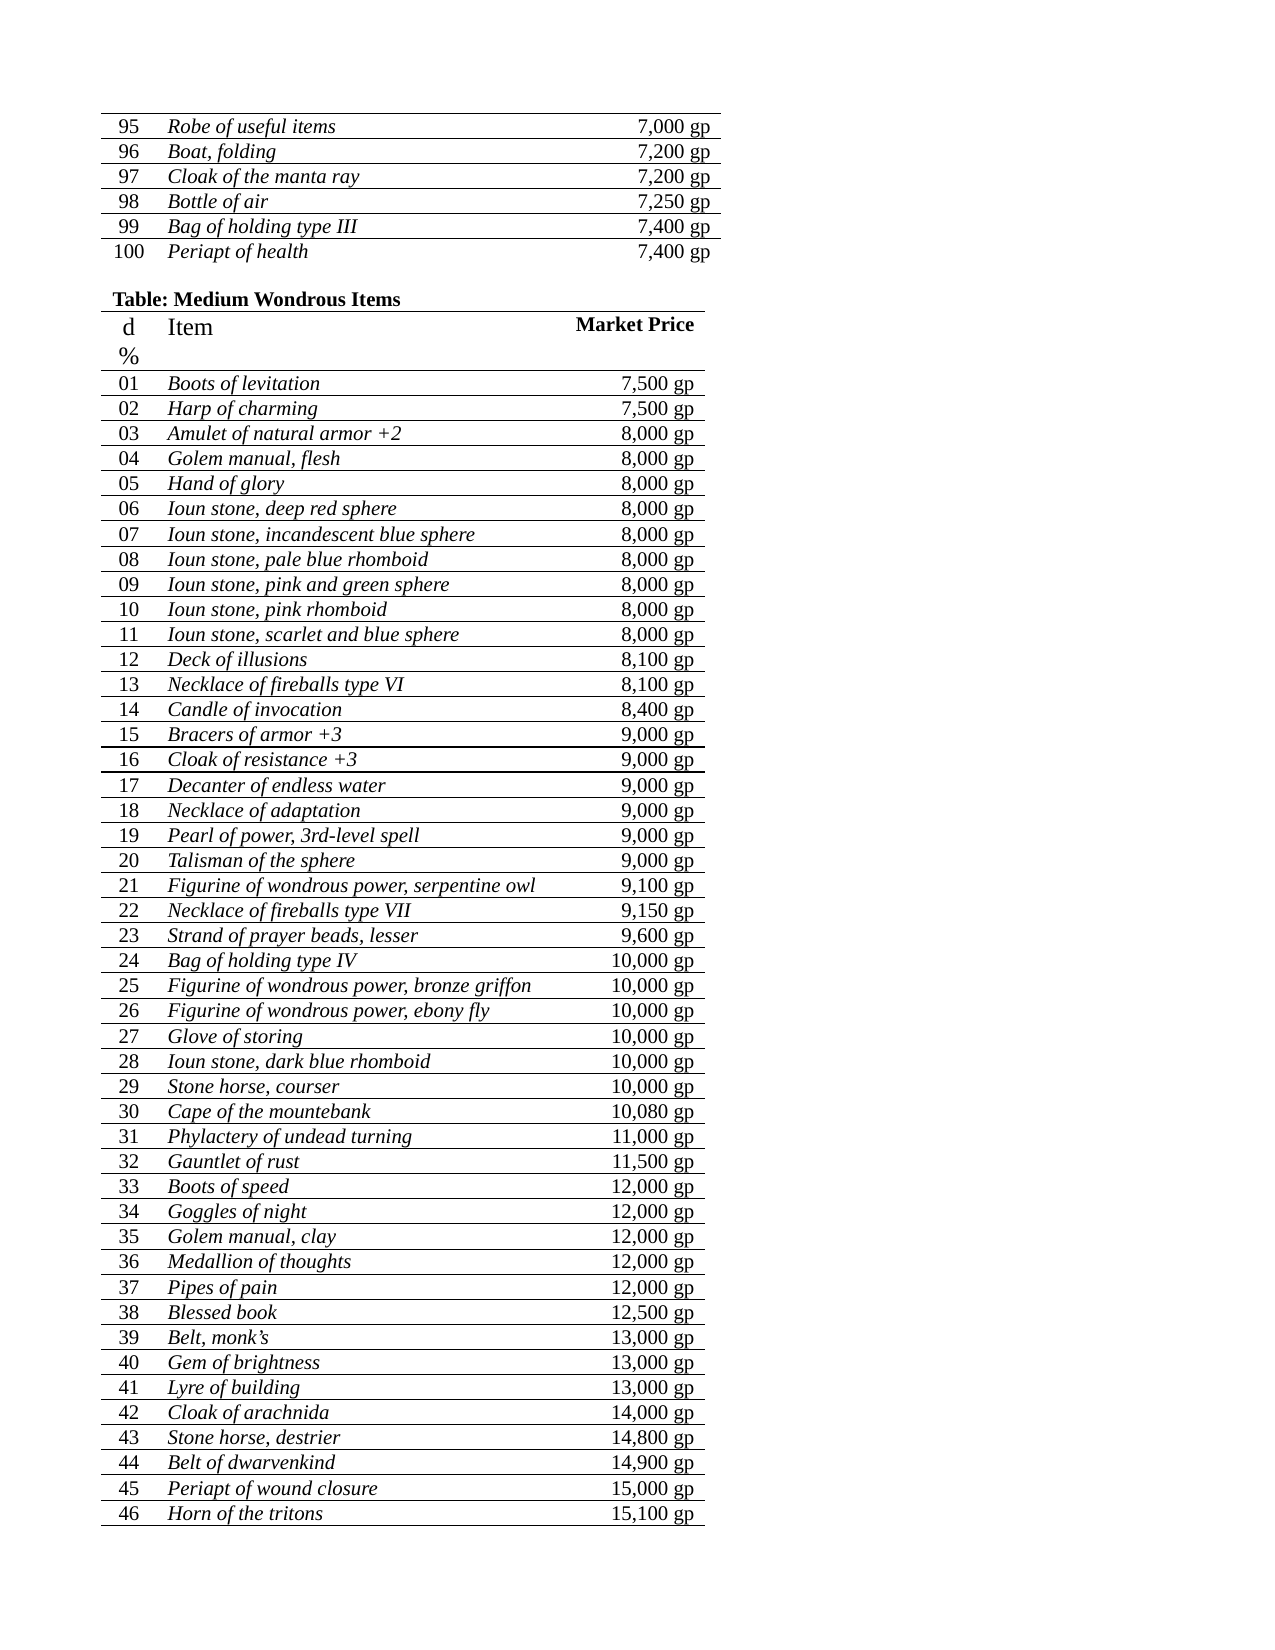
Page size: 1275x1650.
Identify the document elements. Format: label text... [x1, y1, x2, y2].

table_cell 41 [101, 1375, 156, 1399]
table_cell Necklace of fireballs type VII [156, 898, 564, 922]
table_cell Candle of invocation [156, 697, 564, 721]
table_cell 9,000 gp [564, 722, 705, 746]
table_cell 40 [101, 1350, 156, 1374]
table_cell 10,000 gp [564, 999, 705, 1022]
table_cell Glove of storing [156, 1024, 564, 1048]
table_cell Blessed book [156, 1300, 564, 1324]
table_cell 12,000 gp [564, 1174, 705, 1198]
table_cell Goggles of night [156, 1199, 564, 1223]
table_cell 01 [101, 371, 156, 395]
table_cell 36 [101, 1250, 156, 1273]
table_cell 10 [101, 597, 156, 621]
table_cell 43 [101, 1425, 156, 1449]
table_cell 14,000 gp [564, 1400, 705, 1424]
table_cell Figurine of wondrous power, ebony fly [156, 999, 564, 1022]
table_cell 8,000 gp [564, 496, 705, 520]
table_cell 7,500 gp [564, 396, 705, 420]
table_cell 07 [101, 521, 156, 546]
table_cell 37 [101, 1275, 156, 1299]
table_cell 33 [101, 1174, 156, 1198]
table_cell Bottle of air [156, 189, 580, 213]
table_cell 21 [101, 873, 156, 897]
table_cell 08 [101, 547, 156, 571]
table_cell 10,000 gp [564, 1024, 705, 1048]
table_cell 28 [101, 1049, 156, 1073]
table_cell 45 [101, 1475, 156, 1499]
table_cell Golem manual, flesh [156, 446, 564, 470]
table_cell Stone horse, courser [156, 1074, 564, 1098]
table_cell 12,500 gp [564, 1300, 705, 1324]
table_cell 03 [101, 421, 156, 445]
table_cell 27 [101, 1024, 156, 1048]
table_cell 99 [101, 214, 156, 238]
table_cell 8,400 gp [564, 697, 705, 721]
table_cell 38 [101, 1300, 156, 1324]
table_cell 13,000 gp [564, 1350, 705, 1374]
table_header Table: Medium Wondrous Items [101, 287, 705, 311]
table_cell 11,500 gp [564, 1149, 705, 1173]
table_cell 7,250 gp [580, 189, 721, 213]
table_cell Cape of the mountebank [156, 1099, 564, 1123]
table_cell 11 [101, 622, 156, 646]
table_cell 8,000 gp [564, 622, 705, 646]
table_cell 14,800 gp [564, 1425, 705, 1449]
table_cell 23 [101, 923, 156, 947]
table_cell 9,150 gp [564, 898, 705, 922]
table_cell 11,000 gp [564, 1124, 705, 1148]
table_cell 8,000 gp [564, 597, 705, 621]
table_cell Belt, monk’s [156, 1325, 564, 1349]
table_cell Ioun stone, dark blue rhomboid [156, 1049, 564, 1073]
table_cell 09 [101, 572, 156, 596]
table_cell 46 [101, 1501, 156, 1524]
table_cell 06 [101, 496, 156, 520]
table_cell 97 [101, 164, 156, 188]
table_cell 31 [101, 1124, 156, 1148]
table_cell Cloak of arachnida [156, 1400, 564, 1424]
table_cell 7,400 gp [580, 239, 721, 263]
table_cell 12 [101, 647, 156, 671]
table_cell Bag of holding type III [156, 214, 580, 238]
table_cell 22 [101, 898, 156, 922]
table_cell Bracers of armor +3 [156, 722, 564, 746]
table_cell 10,000 gp [564, 1074, 705, 1098]
table_cell Boat, folding [156, 139, 580, 163]
table_cell 15,100 gp [564, 1501, 705, 1524]
table_cell 19 [101, 823, 156, 847]
table_cell Ioun stone, pink rhomboid [156, 597, 564, 621]
table_cell 24 [101, 948, 156, 972]
table_cell Cloak of the manta ray [156, 164, 580, 188]
table_cell 34 [101, 1199, 156, 1223]
table_cell Horn of the tritons [156, 1501, 564, 1524]
table_cell 8,100 gp [564, 672, 705, 696]
table_cell 30 [101, 1099, 156, 1123]
table_cell 8,000 gp [564, 572, 705, 596]
table_cell 8,000 gp [564, 446, 705, 470]
table_cell 7,400 gp [580, 214, 721, 238]
table_cell Golem manual, clay [156, 1224, 564, 1248]
table_cell Item [156, 312, 564, 370]
table_cell Lyre of building [156, 1375, 564, 1399]
table_cell Hand of glory [156, 471, 564, 495]
table_cell 8,100 gp [564, 647, 705, 671]
table_cell 04 [101, 446, 156, 470]
table_cell 9,000 gp [564, 823, 705, 847]
table_cell 13,000 gp [564, 1375, 705, 1399]
table_cell 13 [101, 672, 156, 696]
table_cell Necklace of adaptation [156, 798, 564, 822]
table_cell 9,000 gp [564, 798, 705, 822]
table_cell 8,000 gp [564, 421, 705, 445]
table_cell 7,200 gp [580, 164, 721, 188]
table_cell 44 [101, 1450, 156, 1474]
table_cell 14,900 gp [564, 1450, 705, 1474]
table_cell Figurine of wondrous power, serpentine owl [156, 873, 564, 897]
table_cell 39 [101, 1325, 156, 1349]
table_cell 10,000 gp [564, 973, 705, 997]
table_cell 8,000 gp [564, 547, 705, 571]
table_cell Phylactery of undead turning [156, 1124, 564, 1148]
table_cell Decanter of endless water [156, 773, 564, 797]
table_cell 100 [101, 239, 156, 263]
table_cell Periapt of wound closure [156, 1475, 564, 1499]
table_cell Belt of dwarvenkind [156, 1450, 564, 1474]
table_cell Ioun stone, deep red sphere [156, 496, 564, 520]
table_cell Cloak of resistance +3 [156, 748, 564, 771]
table_cell 10,000 gp [564, 948, 705, 972]
table_cell 96 [101, 139, 156, 163]
table_cell Boots of levitation [156, 371, 564, 395]
table_cell Ioun stone, pale blue rhomboid [156, 547, 564, 571]
table_cell Periapt of health [156, 239, 580, 263]
table_cell 12,000 gp [564, 1275, 705, 1299]
table_cell Stone horse, destrier [156, 1425, 564, 1449]
table_cell 10,000 gp [564, 1049, 705, 1073]
table_cell 32 [101, 1149, 156, 1173]
table_cell 42 [101, 1400, 156, 1424]
table_cell Ioun stone, scarlet and blue sphere [156, 622, 564, 646]
table_cell 7,200 gp [580, 139, 721, 163]
table_cell 18 [101, 798, 156, 822]
table_cell 9,600 gp [564, 923, 705, 947]
table_cell 7,500 gp [564, 371, 705, 395]
table_cell 95 [101, 114, 156, 138]
table_cell Amulet of natural armor +2 [156, 421, 564, 445]
table_cell Strand of prayer beads, lesser [156, 923, 564, 947]
table_cell 35 [101, 1224, 156, 1248]
table_cell Boots of speed [156, 1174, 564, 1198]
table_cell Market Price [564, 312, 705, 370]
table_cell 15,000 gp [564, 1475, 705, 1499]
table_cell 8,000 gp [564, 471, 705, 495]
table_cell Gem of brightness [156, 1350, 564, 1374]
table_cell 98 [101, 189, 156, 213]
table_cell Talisman of the sphere [156, 848, 564, 872]
table_cell Harp of charming [156, 396, 564, 420]
table_cell Necklace of fireballs type VI [156, 672, 564, 696]
table_cell Medallion of thoughts [156, 1250, 564, 1273]
table_cell 17 [101, 773, 156, 797]
table_cell Ioun stone, incandescent blue sphere [156, 521, 564, 546]
table_cell 12,000 gp [564, 1224, 705, 1248]
table_cell 9,000 gp [564, 748, 705, 771]
table_cell 29 [101, 1074, 156, 1098]
table_cell 10,080 gp [564, 1099, 705, 1123]
table_cell 9,000 gp [564, 773, 705, 797]
table_cell 8,000 gp [564, 521, 705, 546]
table_cell Deck of illusions [156, 647, 564, 671]
table_cell 25 [101, 973, 156, 997]
table_cell Pipes of pain [156, 1275, 564, 1299]
table_cell Robe of useful items [156, 114, 580, 138]
table_cell Pearl of power, 3rd-level spell [156, 823, 564, 847]
table_cell Gauntlet of rust [156, 1149, 564, 1173]
table_cell 02 [101, 396, 156, 420]
table_cell Figurine of wondrous power, bronze griffon [156, 973, 564, 997]
table_cell Ioun stone, pink and green sphere [156, 572, 564, 596]
table_cell 15 [101, 722, 156, 746]
table_cell 26 [101, 999, 156, 1022]
table_cell 16 [101, 748, 156, 771]
table_cell 14 [101, 697, 156, 721]
table_cell 9,100 gp [564, 873, 705, 897]
table_cell 20 [101, 848, 156, 872]
table_cell 13,000 gp [564, 1325, 705, 1349]
table_cell d% [101, 312, 156, 370]
table_cell 7,000 gp [580, 114, 721, 138]
table_cell 05 [101, 471, 156, 495]
table_cell 9,000 gp [564, 848, 705, 872]
table_cell 12,000 gp [564, 1250, 705, 1273]
table_cell Bag of holding type IV [156, 948, 564, 972]
table_cell 12,000 gp [564, 1199, 705, 1223]
